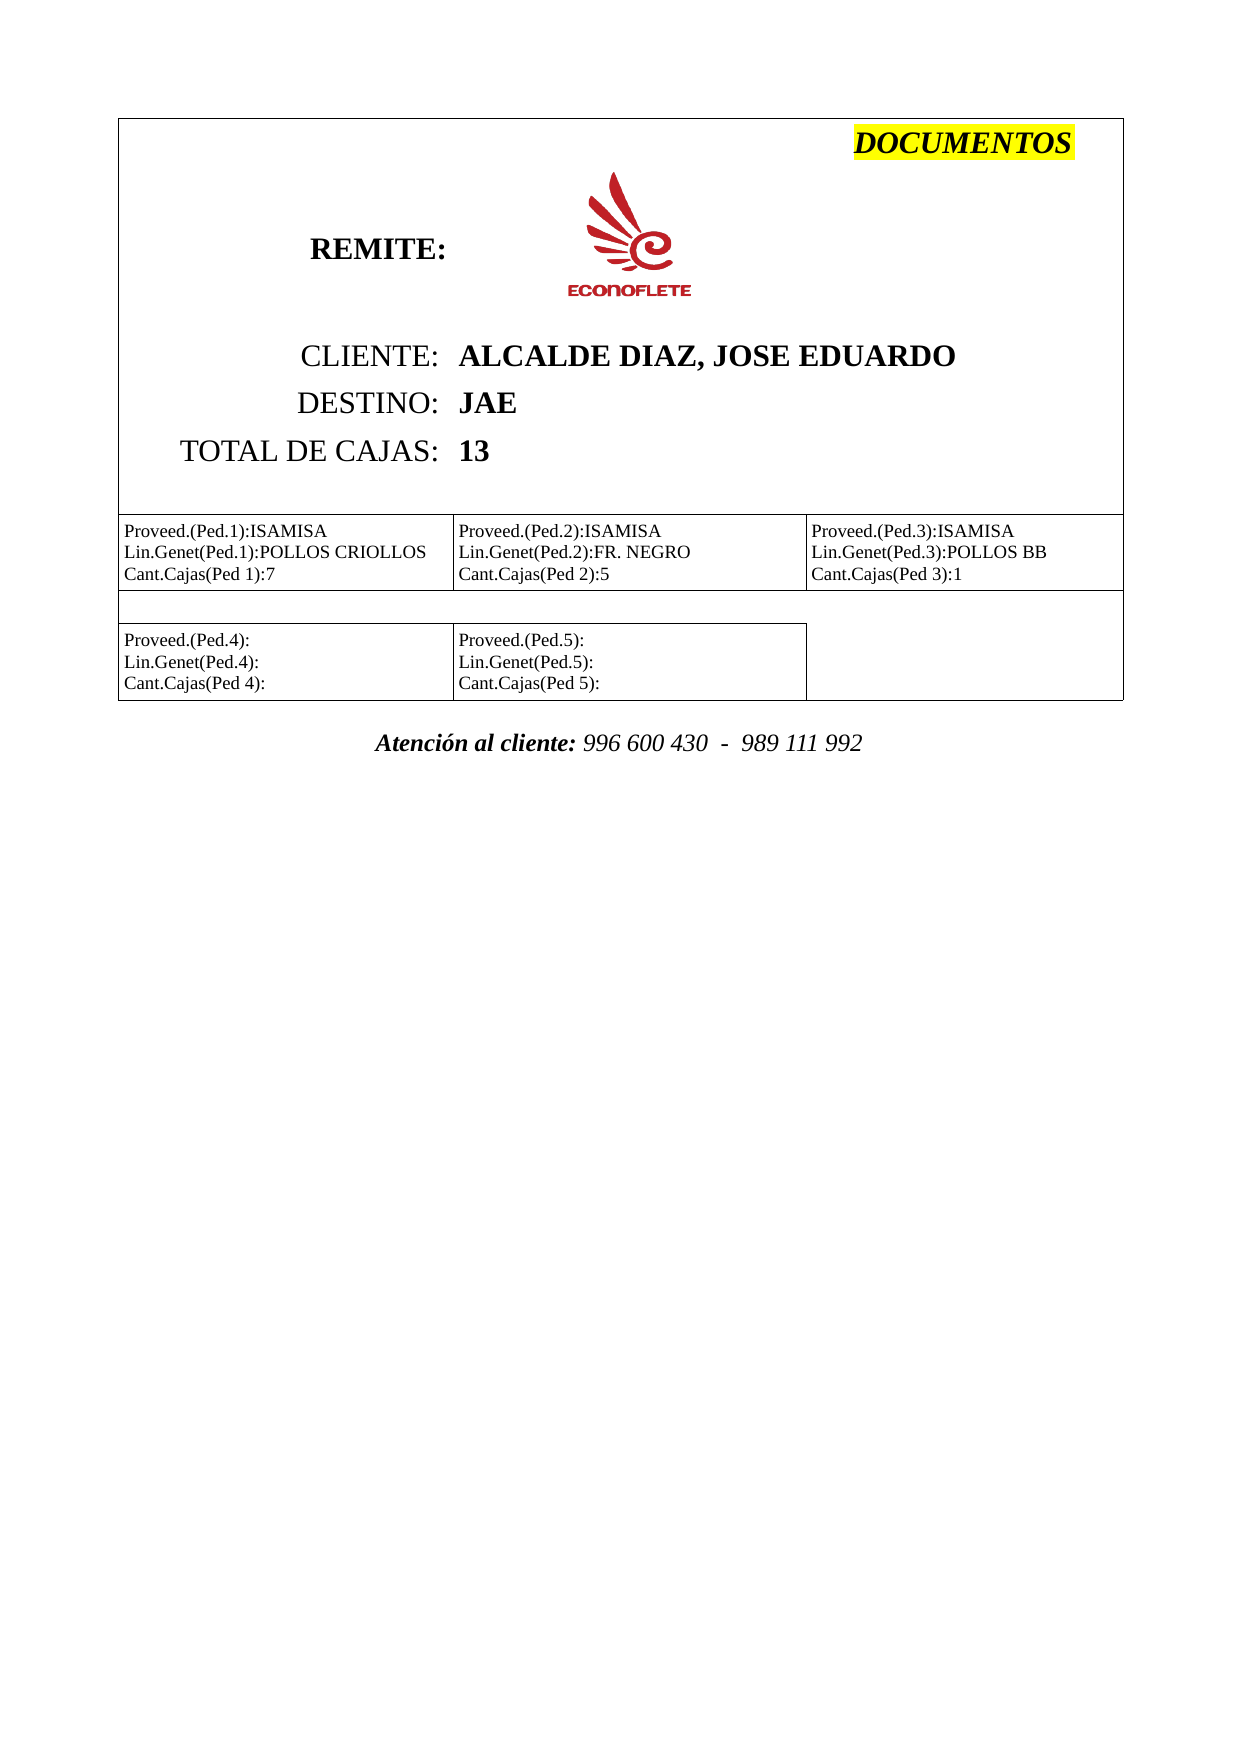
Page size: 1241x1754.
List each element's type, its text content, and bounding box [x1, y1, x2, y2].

table_cell Proveed.(Ped.4): Lin.Genet(Ped.4): Cant.Cajas(Ped 4): [119, 624, 453, 699]
table_cell [806, 166, 1123, 332]
picture [552, 171, 707, 297]
table_cell [453, 166, 806, 332]
table_cell Proveed.(Ped.2):ISAMISA Lin.Genet(Ped.2):FR. NEGRO Cant.Cajas(Ped 2):5 [454, 515, 806, 590]
table_cell [119, 591, 453, 623]
table_header [453, 119, 806, 166]
table_cell CLIENTE: [119, 332, 453, 379]
table_cell [453, 591, 806, 623]
table_cell [453, 474, 806, 514]
table_cell Proveed.(Ped.5): Lin.Genet(Ped.5): Cant.Cajas(Ped 5): [454, 624, 806, 699]
table_cell JAE [453, 379, 806, 426]
table_cell [806, 379, 1123, 426]
table_cell ALCALDE DIAZ, JOSE EDUARDO [453, 332, 1123, 379]
table_cell [119, 474, 453, 514]
table_cell [806, 591, 1123, 623]
table_cell REMITE: [119, 166, 453, 332]
table_cell Proveed.(Ped.1):ISAMISA Lin.Genet(Ped.1):POLLOS CRIOLLOS Cant.Cajas(Ped 1):7 [119, 515, 453, 590]
text Atención al cliente: 996 600 430 - 989 111 992 [118, 728, 1122, 757]
table_cell 13 [453, 426, 1123, 474]
table_cell [807, 623, 1123, 699]
table_cell [806, 474, 1123, 514]
table_header [119, 119, 453, 166]
table_cell TOTAL DE CAJAS: [119, 426, 453, 474]
table_header DOCUMENTOS [806, 119, 1123, 166]
table_cell Proveed.(Ped.3):ISAMISA Lin.Genet(Ped.3):POLLOS BB Cant.Cajas(Ped 3):1 [807, 515, 1123, 590]
table_cell DESTINO: [119, 379, 453, 426]
